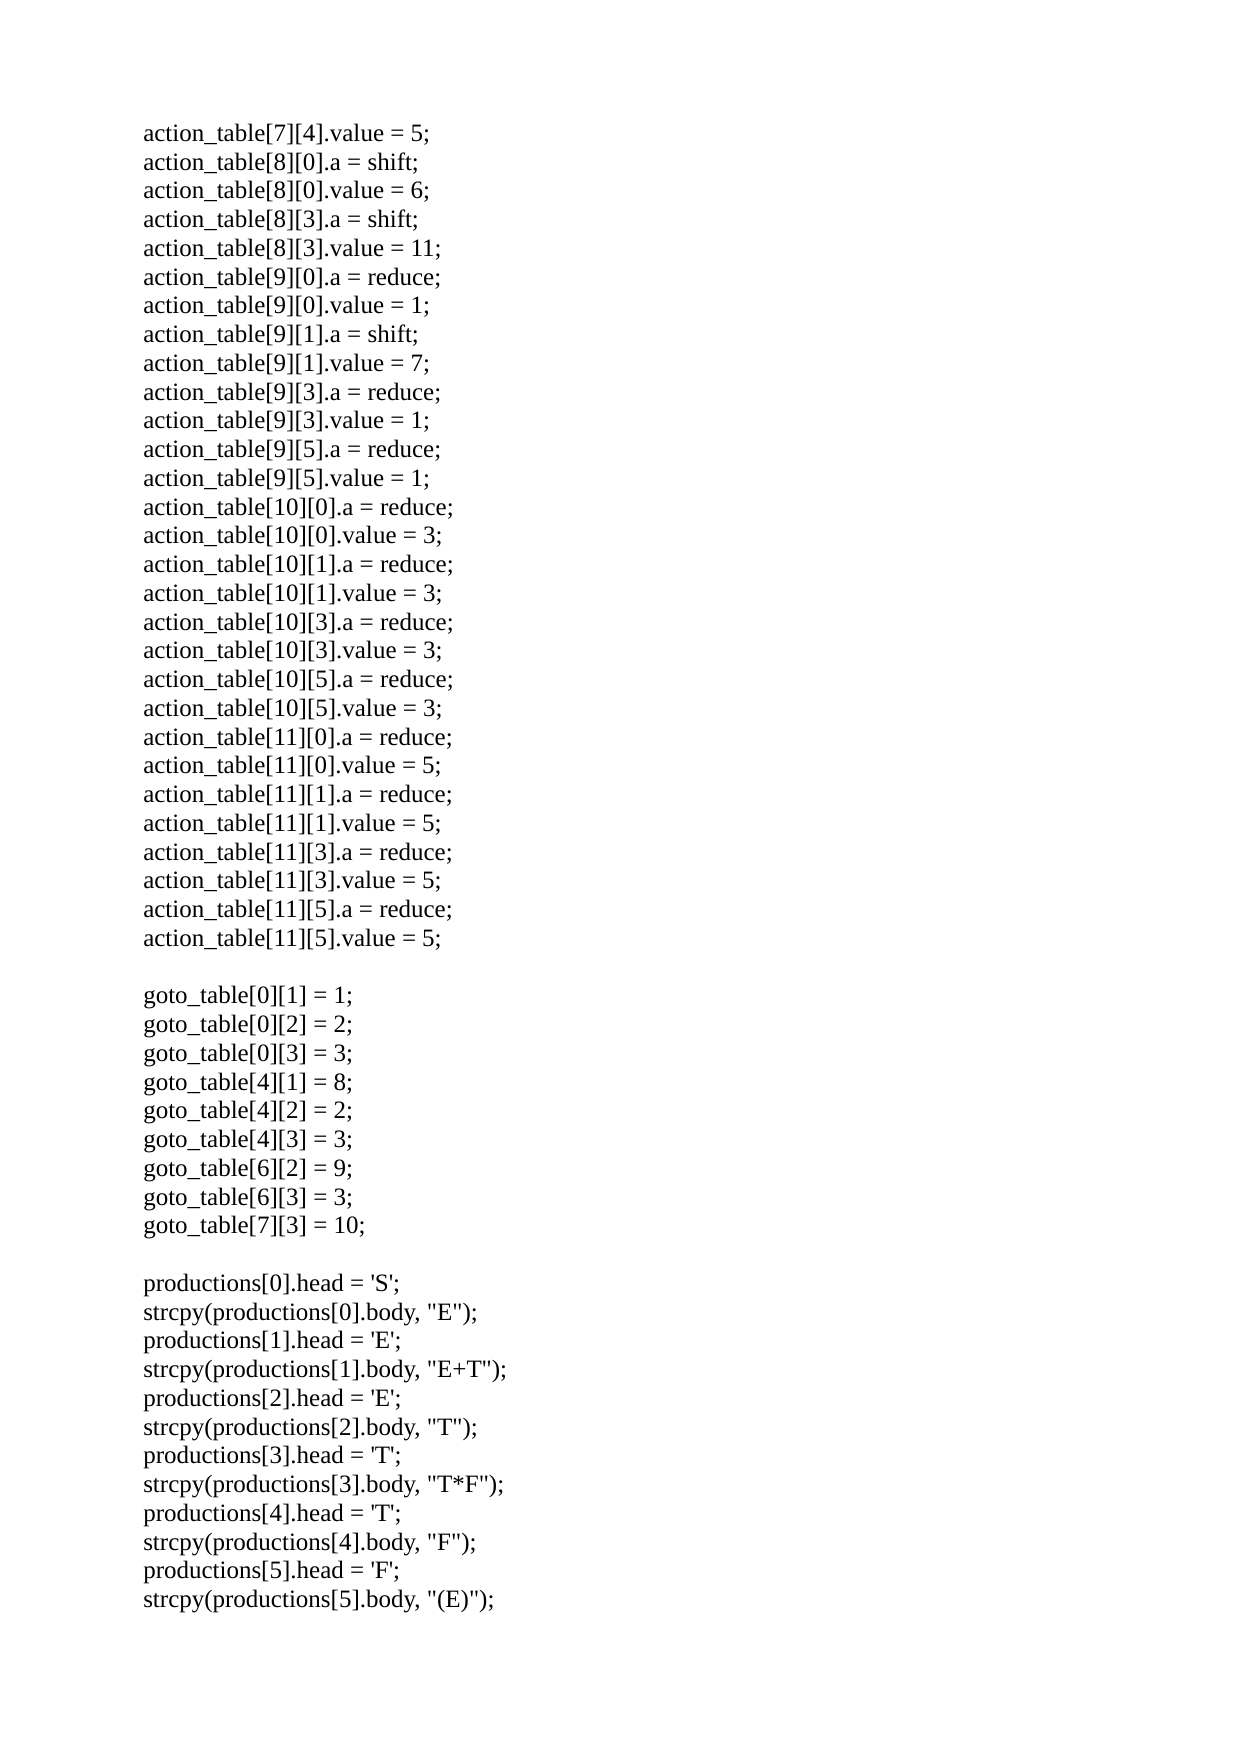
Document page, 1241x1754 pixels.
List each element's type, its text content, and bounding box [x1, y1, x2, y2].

text goto_table[0][3] = 3; [118, 1038, 1122, 1067]
text productions[4].head = 'T'; [118, 1498, 1122, 1527]
text action_table[11][1].value = 5; [118, 808, 1122, 837]
text action_table[11][1].a = reduce; [118, 779, 1122, 808]
text action_table[9][1].a = shift; [118, 319, 1122, 348]
text goto_table[6][3] = 3; [118, 1182, 1122, 1211]
text productions[3].head = 'T'; [118, 1441, 1122, 1469]
text productions[1].head = 'E'; [118, 1326, 1122, 1354]
text action_table[8][3].a = shift; [118, 204, 1122, 233]
text goto_table[4][2] = 2; [118, 1096, 1122, 1124]
text strcpy(productions[5].body, "(E)"); [118, 1584, 1122, 1613]
text action_table[10][0].value = 3; [118, 521, 1122, 549]
text action_table[11][3].value = 5; [118, 866, 1122, 894]
text action_table[9][5].a = reduce; [118, 434, 1122, 463]
text action_table[9][3].value = 1; [118, 406, 1122, 434]
text action_table[10][5].value = 3; [118, 693, 1122, 722]
text goto_table[0][1] = 1; [118, 981, 1122, 1009]
text productions[2].head = 'E'; [118, 1383, 1122, 1412]
text strcpy(productions[3].body, "T*F"); [118, 1469, 1122, 1498]
text action_table[7][4].value = 5; [118, 118, 1122, 147]
text action_table[11][3].a = reduce; [118, 837, 1122, 866]
text productions[0].head = 'S'; [118, 1268, 1122, 1297]
text action_table[10][3].value = 3; [118, 636, 1122, 664]
text action_table[10][1].value = 3; [118, 578, 1122, 607]
text action_table[9][3].a = reduce; [118, 377, 1122, 406]
text goto_table[4][1] = 8; [118, 1067, 1122, 1096]
text action_table[10][3].a = reduce; [118, 607, 1122, 636]
text strcpy(productions[2].body, "T"); [118, 1412, 1122, 1441]
text action_table[9][5].value = 1; [118, 463, 1122, 492]
text action_table[8][0].value = 6; [118, 176, 1122, 204]
text action_table[11][5].value = 5; [118, 923, 1122, 952]
text strcpy(productions[1].body, "E+T"); [118, 1354, 1122, 1383]
text action_table[8][0].a = shift; [118, 147, 1122, 176]
text action_table[11][0].a = reduce; [118, 722, 1122, 751]
text action_table[9][1].value = 7; [118, 348, 1122, 377]
text action_table[9][0].value = 1; [118, 291, 1122, 319]
text goto_table[7][3] = 10; [118, 1211, 1122, 1239]
text action_table[8][3].value = 11; [118, 233, 1122, 262]
text action_table[11][0].value = 5; [118, 751, 1122, 779]
text action_table[11][5].a = reduce; [118, 894, 1122, 923]
text strcpy(productions[4].body, "F"); [118, 1527, 1122, 1556]
text goto_table[4][3] = 3; [118, 1124, 1122, 1153]
text action_table[10][0].a = reduce; [118, 492, 1122, 521]
text productions[5].head = 'F'; [118, 1556, 1122, 1584]
text strcpy(productions[0].body, "E"); [118, 1297, 1122, 1326]
text action_table[9][0].a = reduce; [118, 262, 1122, 291]
text action_table[10][1].a = reduce; [118, 549, 1122, 578]
text goto_table[0][2] = 2; [118, 1009, 1122, 1038]
text goto_table[6][2] = 9; [118, 1153, 1122, 1182]
text action_table[10][5].a = reduce; [118, 664, 1122, 693]
